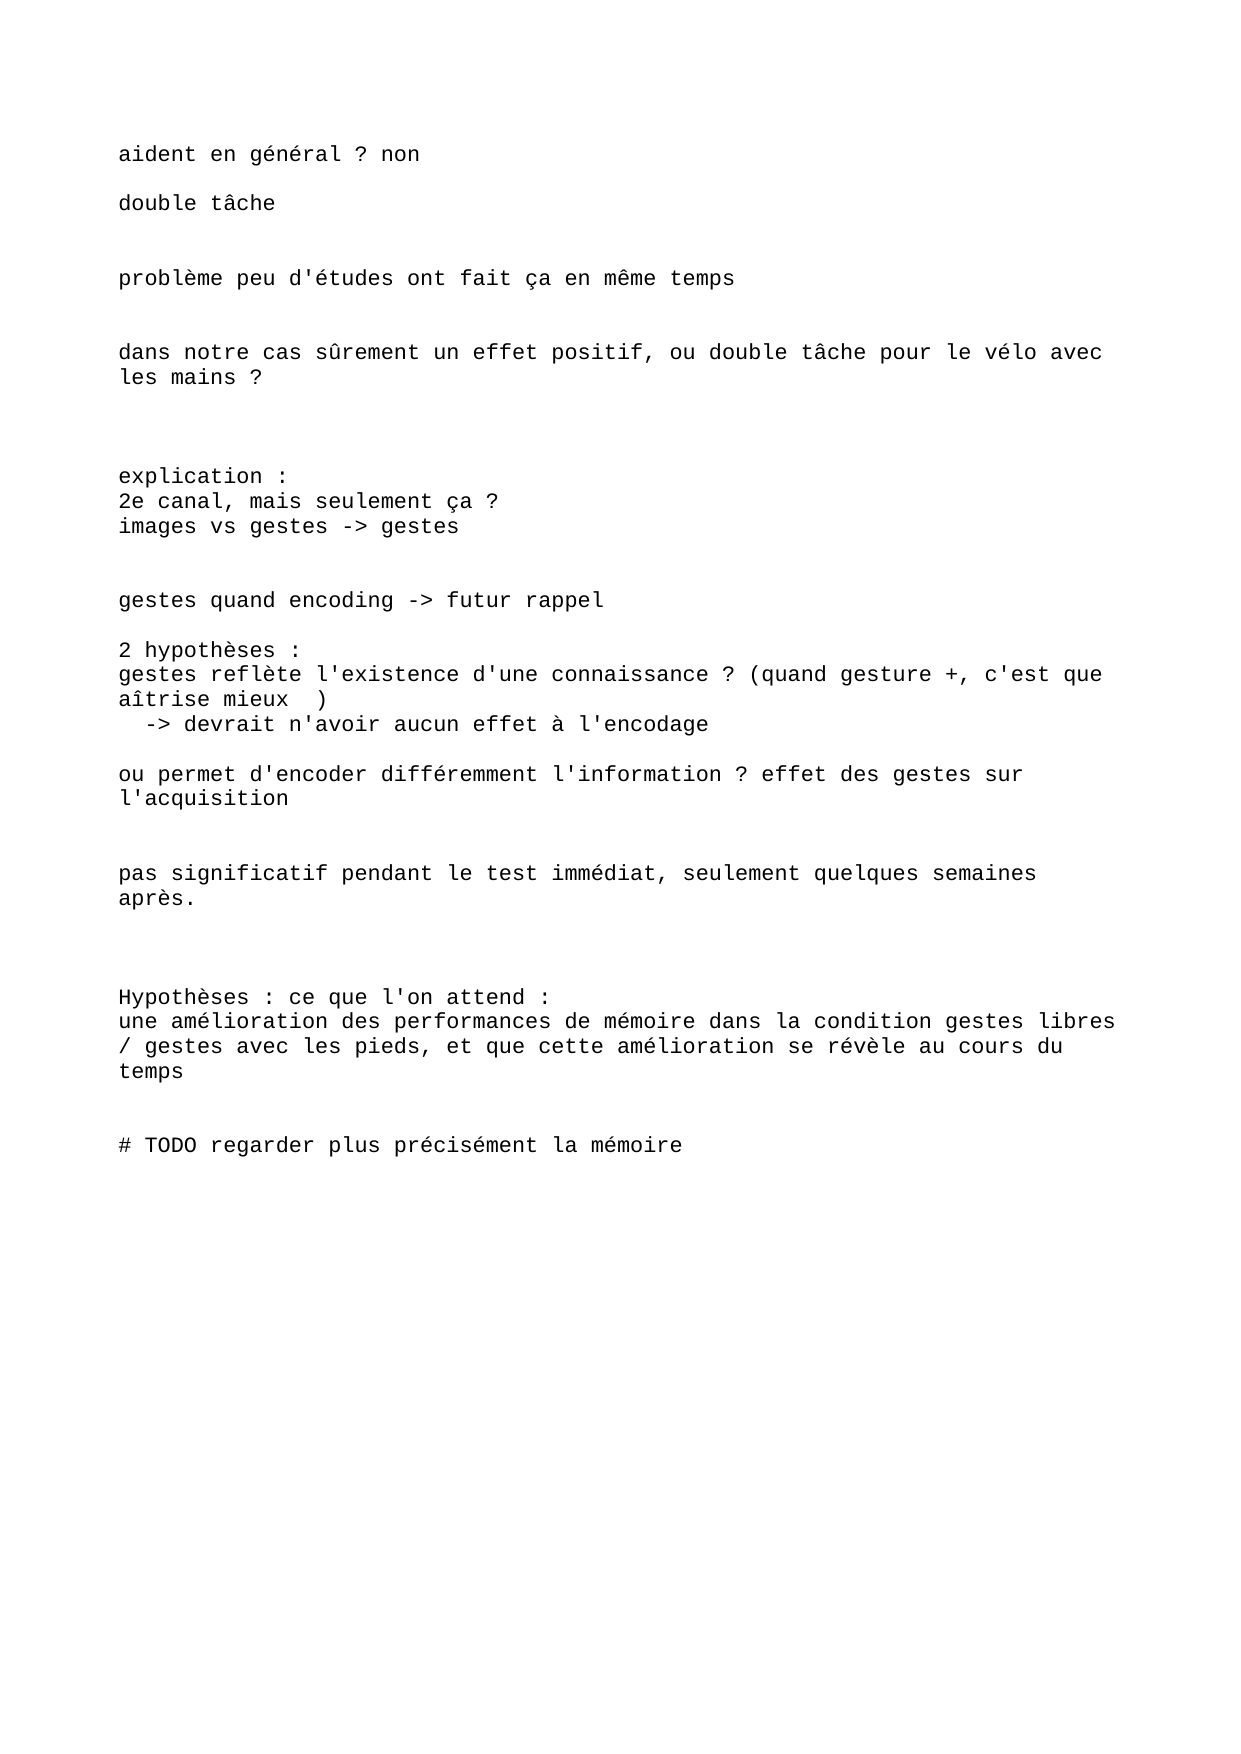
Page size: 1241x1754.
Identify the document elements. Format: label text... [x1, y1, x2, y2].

text # TODO regarder plus précisément la mémoire [118, 1134, 1122, 1159]
text Hypothèses : ce que l'on attend : [118, 986, 1122, 1011]
text double tâche [118, 192, 1122, 217]
text aident en général ? non [118, 143, 1122, 168]
text dans notre cas sûrement un effet positif, ou double tâche pour le vélo avec les mains ? [118, 341, 1122, 391]
text 2 hypothèses : [118, 639, 1122, 663]
text gestes reflète l'existence d'une connaissance ? (quand gesture +, c'est que aîtrise mieux ) [118, 663, 1122, 713]
text explication : [118, 465, 1122, 490]
text gestes quand encoding -> futur rappel [118, 589, 1122, 614]
text ou permet d'encoder différemment l'information ? effet des gestes sur l'acquisition [118, 763, 1122, 812]
text une amélioration des performances de mémoire dans la condition gestes libres / gestes avec les pieds, et que cette amélioration se révèle au cours du temps [118, 1011, 1122, 1085]
text -> devrait n'avoir aucun effet à l'encodage [118, 713, 1122, 738]
text problème peu d'études ont fait ça en même temps [118, 267, 1122, 292]
text 2e canal, mais seulement ça ? [118, 490, 1122, 515]
text images vs gestes -> gestes [118, 515, 1122, 539]
text pas significatif pendant le test immédiat, seulement quelques semaines après. [118, 862, 1122, 911]
